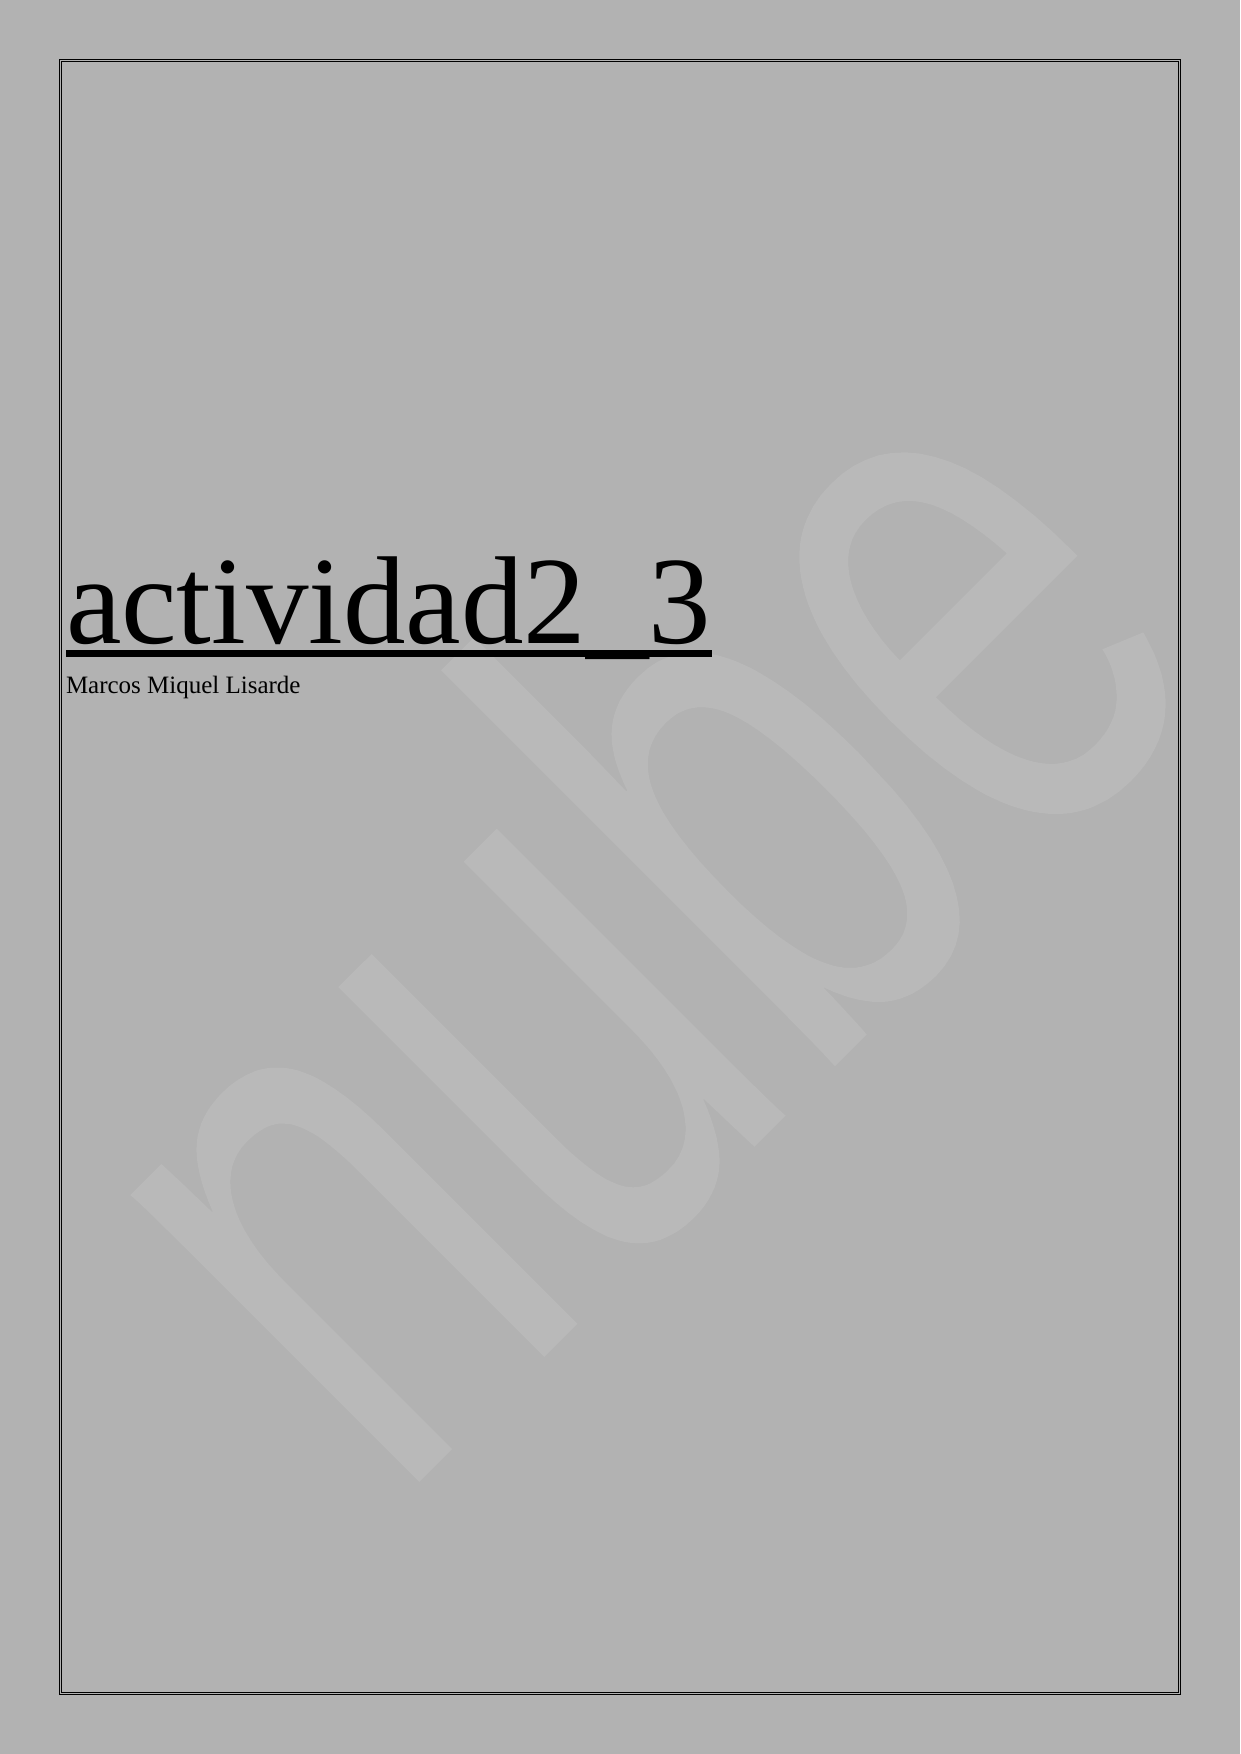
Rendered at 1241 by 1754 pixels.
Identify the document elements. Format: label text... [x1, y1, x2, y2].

text [937, 670, 1116, 699]
text actividad2_3 [66, 526, 844, 670]
text [965, 526, 1174, 670]
text [757, 670, 868, 699]
text [849, 526, 1006, 659]
text [508, 670, 644, 699]
text Marcos Miquel Lisarde [66, 670, 468, 699]
